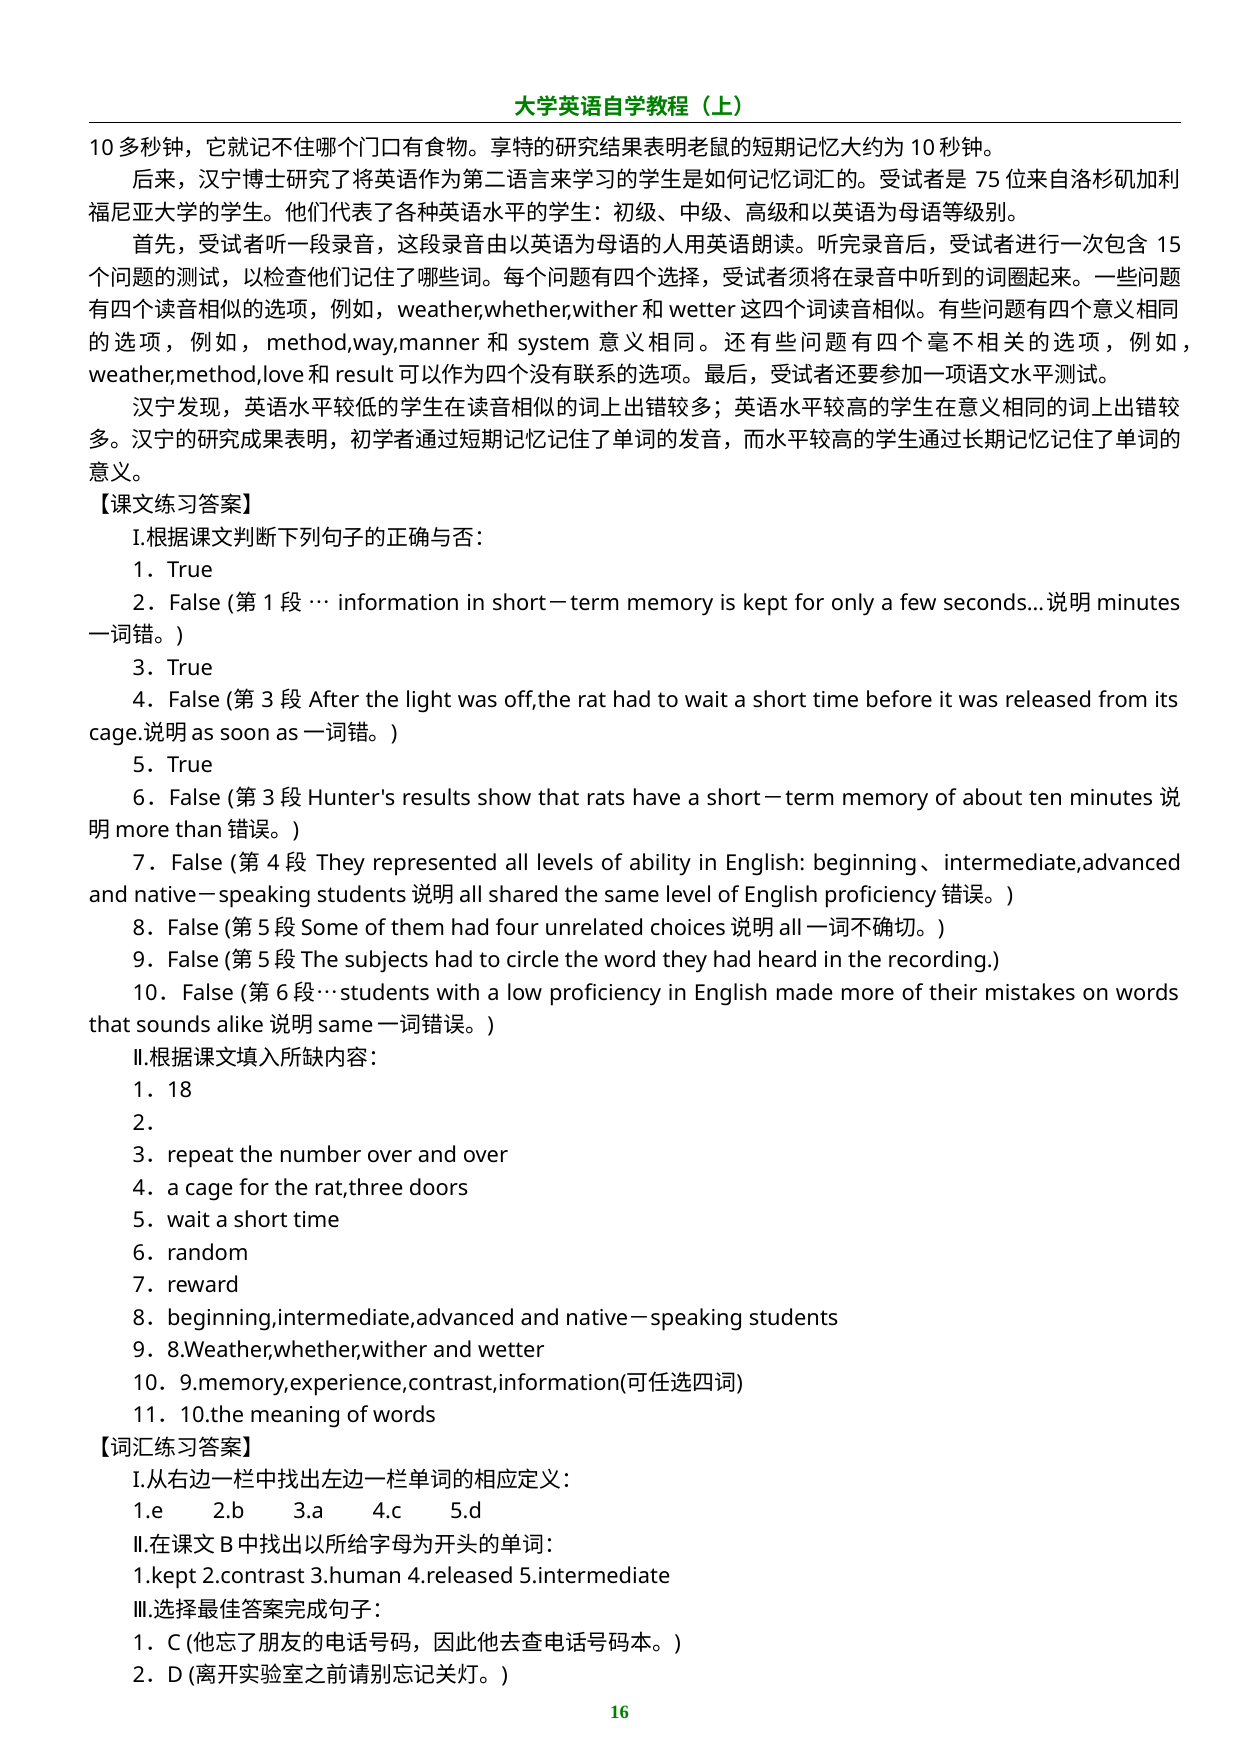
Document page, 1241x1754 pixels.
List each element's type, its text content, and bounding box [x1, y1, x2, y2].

text Ⅲ.选择最佳答案完成句子： [89, 1592, 1181, 1624]
text 【课文练习答案】 [89, 487, 1181, 519]
text 首先，受试者听一段录音，这段录音由以英语为母语的人用英语朗读。听完录音后，受试者进行一次包含15个问题的测试，以检查他们记住了哪些词。每个问题有四个选择，受试者须将在录音中听到的词圈起来。一些问题有四个读音相似的选项，例如，weather,whether,wither和wetter这四个词读音相似。有些问题有四个意义相同的选项，例如，method,way,manner和system意义相同。还有些问题有四个毫不相关的选项，例如，weather,method,love和result可以作为四个没有联系的选项。最后，受试者还要参加一项语文水平测试。 [89, 227, 1181, 389]
text 1．18 [89, 1072, 1181, 1104]
text 5．wait a short time [89, 1202, 1181, 1234]
text 10．False (第6段…students with a low proficiency in English made more of their mistakes on words that sounds alike 说明same一词错误。) [89, 974, 1181, 1039]
text 8．beginning,intermediate,advanced and native－speaking students [89, 1299, 1181, 1332]
text 9．8.Weather,whether,wither and wetter [89, 1332, 1181, 1364]
text Ⅱ.在课文B中找出以所给字母为开头的单词： [89, 1527, 1181, 1559]
text I.从右边一栏中找出左边一栏单词的相应定义： [89, 1462, 1181, 1494]
text 1.kept 2.contrast 3.human 4.released 5.intermediate [89, 1559, 1181, 1592]
text 2．False (第1段 … information in short－term memory is kept for only a few seconds…说明minutes一词错。) [89, 584, 1181, 649]
text 8．False (第5段Some of them had four unrelated choices说明all一词不确切。) [89, 909, 1181, 942]
text 6．random [89, 1234, 1181, 1267]
text 10多秒钟，它就记不住哪个门口有食物。享特的研究结果表明老鼠的短期记忆大约为10秒钟。 [89, 129, 1181, 162]
text 2． [89, 1104, 1181, 1137]
text 1．C (他忘了朋友的电话号码，因此他去查电话号码本。) [89, 1624, 1181, 1657]
text 【词汇练习答案】 [89, 1429, 1181, 1462]
text 4．a cage for the rat,three doors [89, 1169, 1181, 1202]
text 11．10.the meaning of words [89, 1397, 1181, 1429]
text 7．False (第4段 They represented all levels of ability in English: beginning、intermediate,advanced and native－speaking students说明all shared the same level of English proficiency错误。) [89, 844, 1181, 909]
text 9．False (第5段The subjects had to circle the word they had heard in the recording.) [89, 942, 1181, 974]
text 后来，汉宁博士研究了将英语作为第二语言来学习的学生是如何记忆词汇的。受试者是75位来自洛杉矶加利福尼亚大学的学生。他们代表了各种英语水平的学生：初级、中级、高级和以英语为母语等级别。 [89, 162, 1181, 227]
text 6．False (第3段Hunter's results show that rats have a short－term memory of about ten minutes说明more than错误。) [89, 779, 1181, 844]
text 2．D (离开实验室之前请别忘记关灯。) [89, 1657, 1181, 1689]
text 10．9.memory,experience,contrast,information(可任选四词) [89, 1364, 1181, 1397]
text I.根据课文判断下列句子的正确与否： [89, 519, 1181, 552]
text 1.e 2.b 3.a 4.c 5.d [89, 1494, 1181, 1527]
text 汉宁发现，英语水平较低的学生在读音相似的词上出错较多；英语水平较高的学生在意义相同的词上出错较多。汉宁的研究成果表明，初学者通过短期记忆记住了单词的发音，而水平较高的学生通过长期记忆记住了单词的意义。 [89, 389, 1181, 487]
text 3．repeat the number over and over [89, 1137, 1181, 1169]
text 7．reward [89, 1267, 1181, 1299]
text 3．True [89, 649, 1181, 682]
text 5．True [89, 747, 1181, 779]
text Ⅱ.根据课文填入所缺内容： [89, 1039, 1181, 1072]
text 1．True [89, 552, 1181, 584]
text 4．False (第 3 段 After the light was off,the rat had to wait a short time before it was released from its cage.说明as soon as一词错。) [89, 682, 1181, 747]
